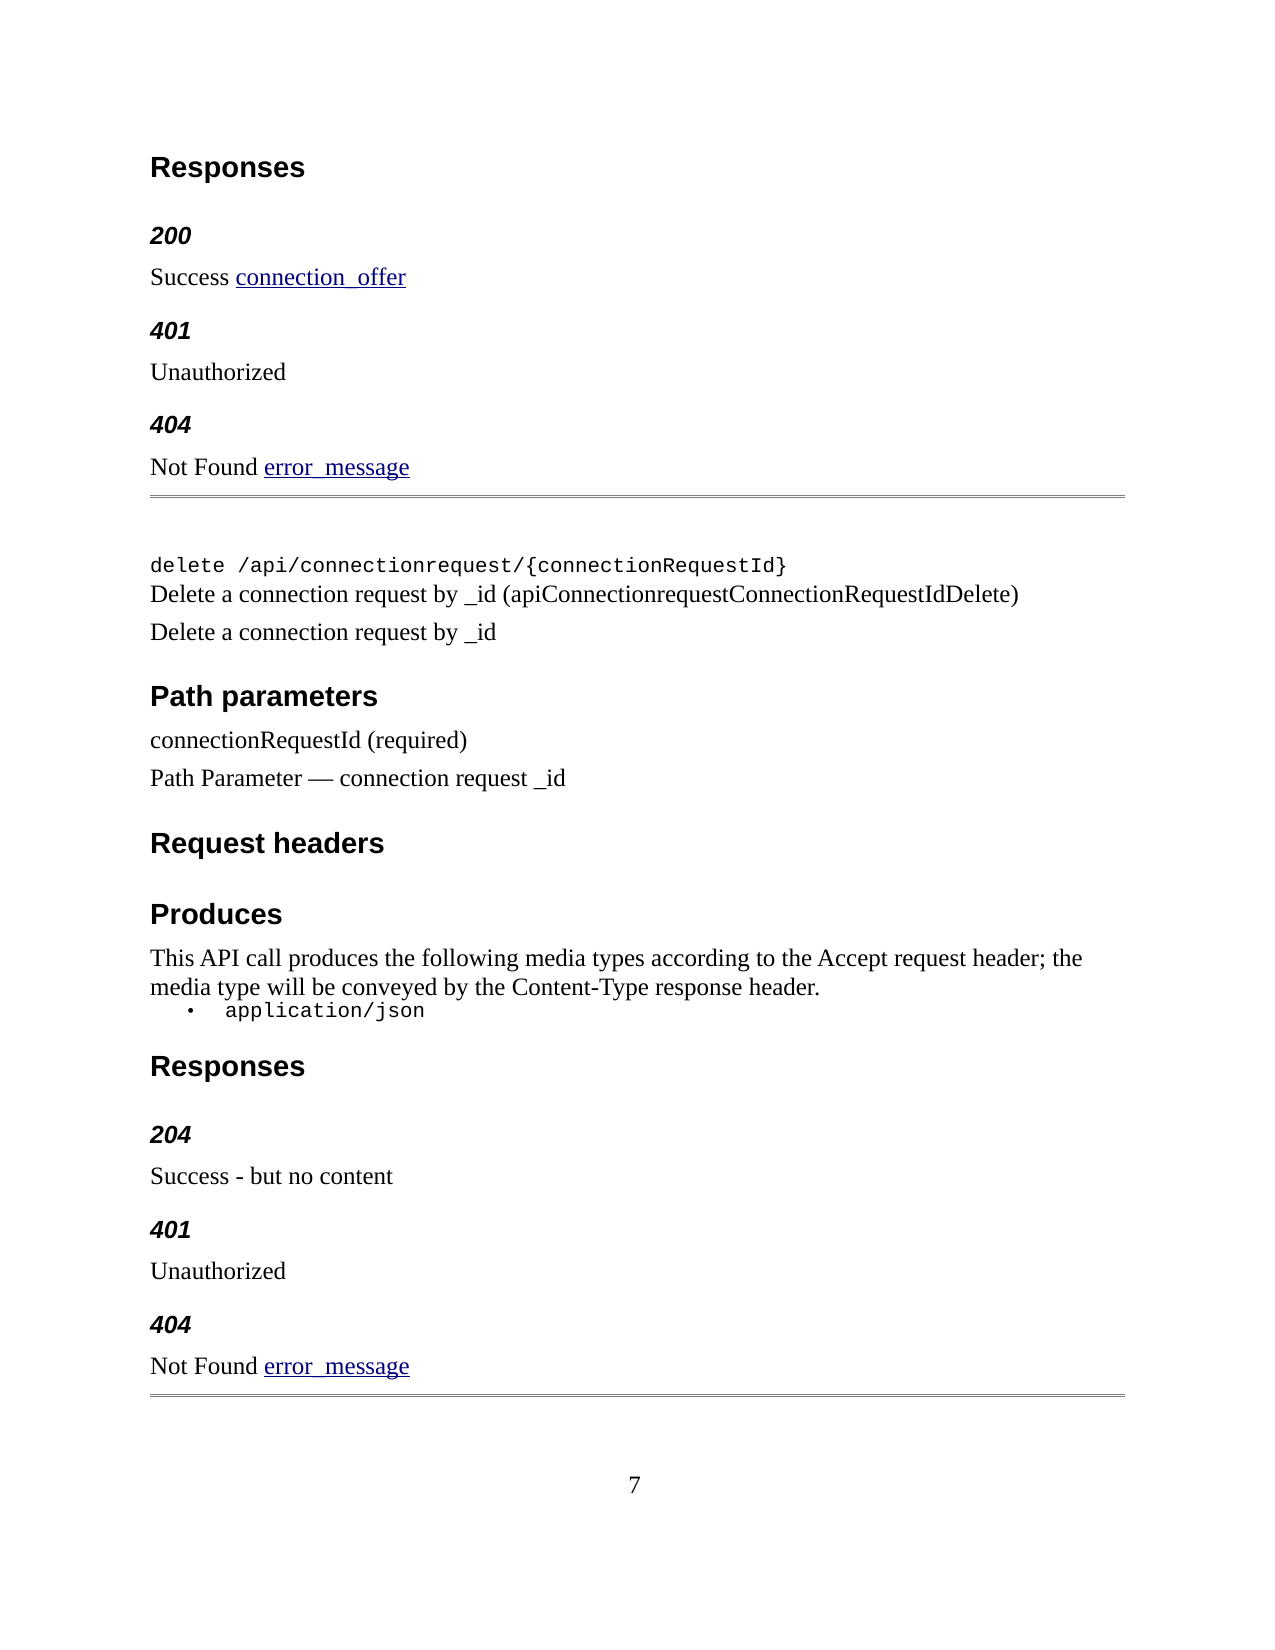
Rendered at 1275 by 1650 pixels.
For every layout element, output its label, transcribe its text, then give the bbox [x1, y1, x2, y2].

list application/json [187, 1000, 1125, 1024]
text Unauthorized [150, 1256, 1125, 1285]
subtitle Request headers [150, 826, 1125, 859]
subtitle 401 [150, 1215, 1125, 1243]
text Delete a connection request by _id (apiConnectionrequestConnectionRequestIdDelete) [150, 579, 1125, 608]
text Success - but no content [150, 1161, 1125, 1190]
text This API call produces the following media types according to the Accept request header; the media type will be conveyed by the Content-Type response header. [150, 943, 1125, 1000]
text Path Parameter — connection request _id [150, 763, 1125, 792]
text Delete a connection request by _id [150, 617, 1125, 645]
subtitle Responses [150, 1049, 1125, 1083]
subtitle Responses [150, 150, 1125, 183]
subtitle 200 [150, 221, 1125, 249]
text delete /api/connectionrequest/{connectionRequestId} [150, 555, 1125, 579]
text Success connection_offer [150, 262, 1125, 291]
text Unauthorized [150, 357, 1125, 386]
subtitle Produces [150, 897, 1125, 930]
subtitle 204 [150, 1120, 1125, 1149]
text Not Found error_message [150, 1351, 1125, 1379]
subtitle 401 [150, 316, 1125, 344]
text connectionRequestId (required) [150, 725, 1125, 754]
subtitle 404 [150, 411, 1125, 439]
subtitle 404 [150, 1310, 1125, 1338]
subtitle Path parameters [150, 679, 1125, 713]
text Not Found error_message [150, 452, 1125, 480]
